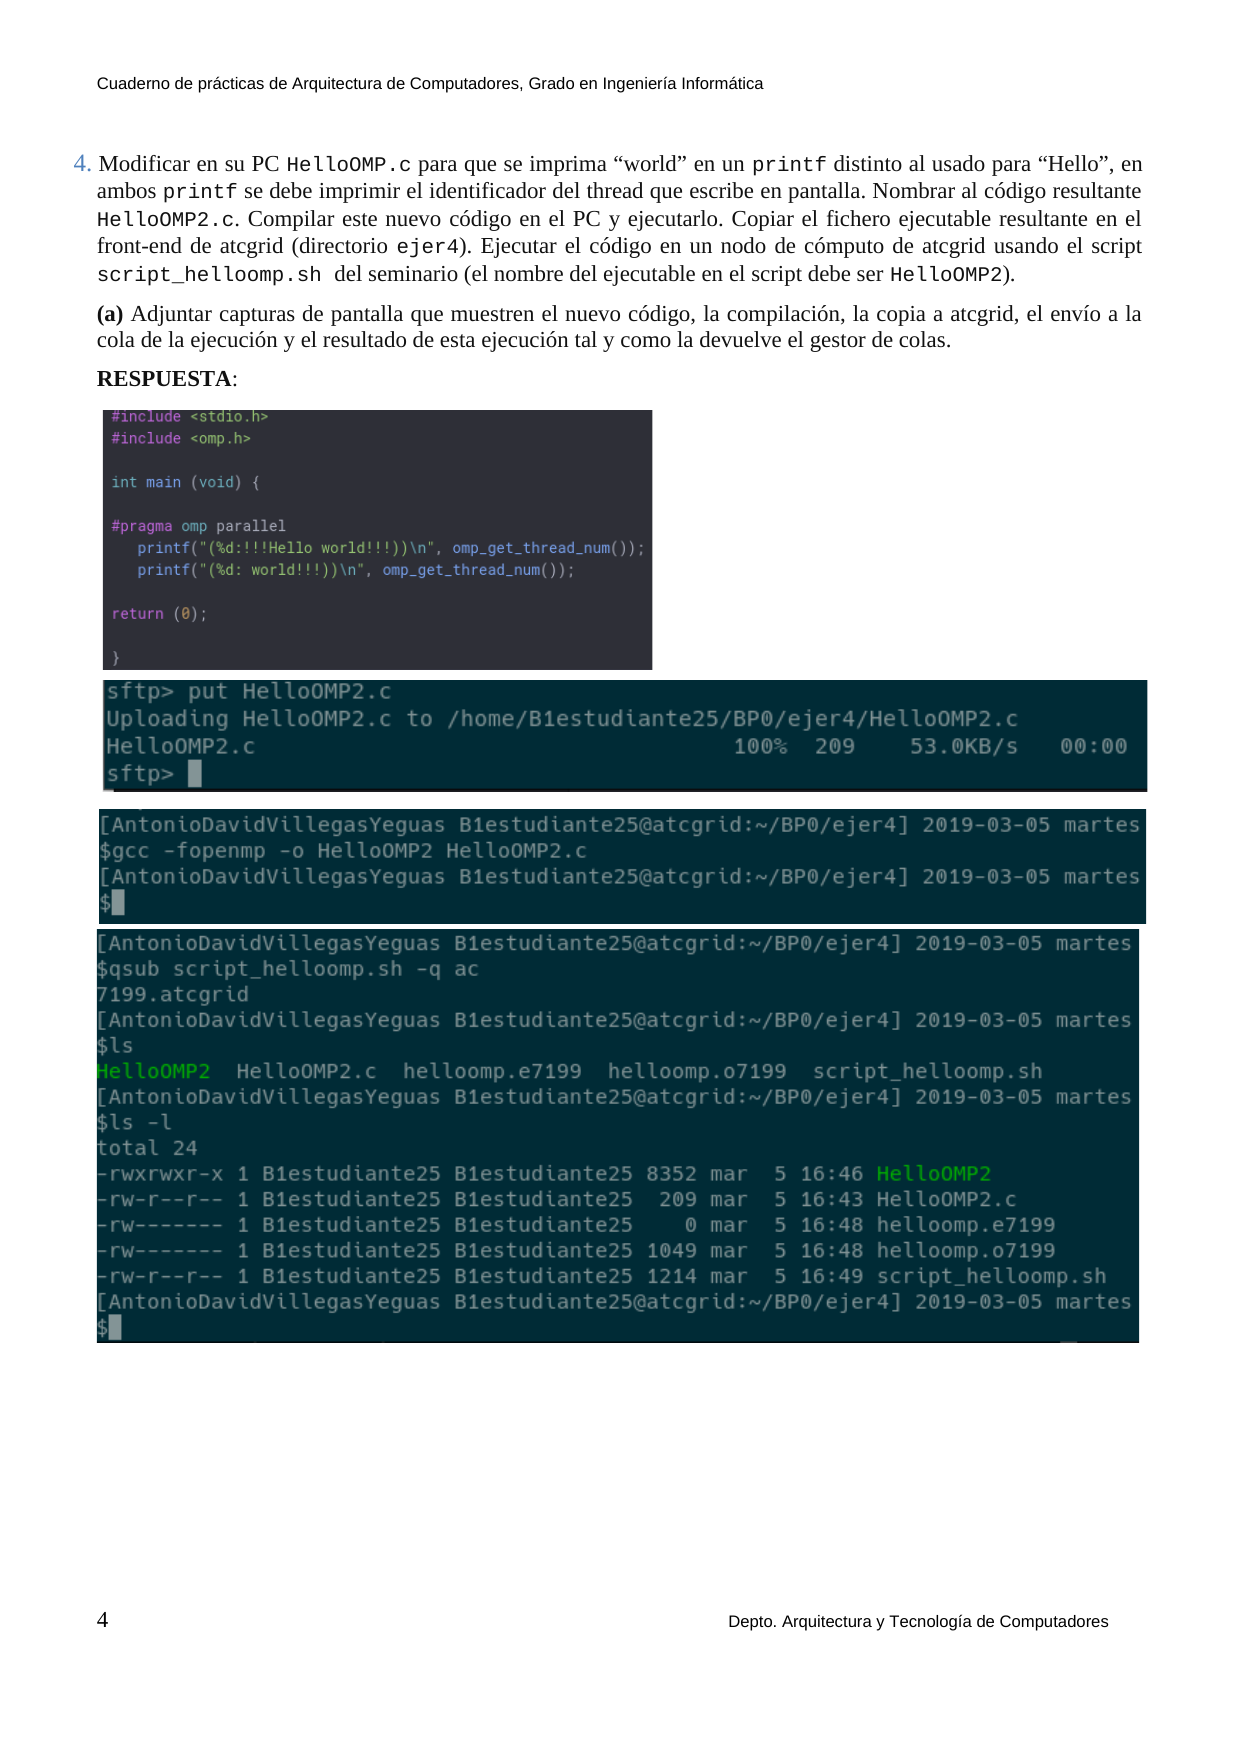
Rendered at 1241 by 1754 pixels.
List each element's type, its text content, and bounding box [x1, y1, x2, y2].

picture [814, 1244, 824, 1257]
picture [680, 872, 689, 883]
picture [776, 711, 785, 728]
picture [686, 1093, 696, 1108]
picture [714, 1012, 721, 1027]
picture [1045, 1244, 1054, 1257]
picture [96, 1114, 107, 1132]
picture [981, 1090, 990, 1103]
picture [109, 936, 132, 950]
picture [255, 816, 264, 831]
picture [176, 935, 183, 950]
picture [776, 1295, 785, 1308]
picture [470, 1218, 478, 1231]
picture [627, 710, 636, 726]
list Modificar en su PC HelloOMP.c para que se imprima “world” en un printf distinto al usado para “Hello”, en ambos printf se debe imprimir el identificador del thread que escribe en pantalla. Nombrar al código resultante HelloOMP2.c. Compilar este nuevo código en el PC y ejecutarlo. Copiar el fichero ejecutable resultante en el front-end de atcgrid (directorio ejer4). Ejecutar el código en un nodo de cómputo de atcgrid usando el script script_helloomp.sh del seminario (el nombre del ejecutable en el script debe ser HelloOMP2). [67, 148, 1143, 288]
picture [456, 1192, 465, 1206]
picture [686, 1192, 696, 1206]
picture [1006, 1195, 1015, 1206]
picture [240, 1244, 247, 1257]
picture [853, 1093, 862, 1103]
picture [980, 739, 990, 753]
picture [816, 714, 826, 726]
picture [917, 1191, 926, 1206]
picture [371, 847, 380, 857]
picture [963, 870, 972, 883]
picture [953, 739, 963, 753]
picture [240, 935, 247, 950]
picture [832, 714, 840, 726]
picture [284, 821, 289, 831]
picture [622, 1269, 632, 1283]
picture [571, 1170, 580, 1180]
picture [937, 869, 946, 883]
picture [108, 687, 118, 698]
picture [891, 1246, 900, 1257]
picture [731, 816, 740, 831]
picture [292, 1012, 298, 1027]
picture [238, 1064, 248, 1078]
picture [577, 872, 586, 883]
picture [725, 1089, 734, 1103]
picture [1079, 821, 1088, 831]
picture [674, 1298, 682, 1308]
picture [456, 1067, 465, 1078]
picture [264, 1218, 273, 1231]
picture [558, 1016, 568, 1027]
picture [162, 990, 171, 1001]
picture [839, 1244, 849, 1257]
picture [711, 1246, 722, 1257]
picture [366, 1272, 376, 1283]
picture [495, 1221, 503, 1231]
picture [328, 1195, 337, 1206]
picture [328, 1221, 337, 1231]
picture [577, 847, 586, 857]
picture [930, 1013, 939, 1027]
picture [776, 1090, 785, 1103]
picture [878, 1063, 887, 1078]
picture [1056, 1016, 1080, 1027]
picture [533, 1064, 542, 1078]
picture [149, 769, 173, 785]
picture [379, 1016, 388, 1027]
picture [187, 1016, 196, 1027]
picture [776, 936, 785, 950]
picture [571, 1093, 580, 1103]
picture [430, 1192, 440, 1206]
picture [112, 1170, 119, 1180]
picture [814, 1295, 823, 1311]
picture [341, 1242, 350, 1257]
picture [1122, 939, 1131, 950]
picture [392, 939, 401, 954]
picture [1007, 1244, 1016, 1257]
picture [584, 1012, 592, 1027]
picture [240, 1167, 247, 1180]
picture [204, 847, 213, 862]
picture [1021, 1244, 1028, 1257]
picture [988, 818, 998, 831]
picture [547, 1268, 555, 1283]
picture [366, 1170, 376, 1180]
picture [680, 821, 688, 831]
picture [289, 1195, 299, 1206]
picture [564, 821, 573, 831]
picture [405, 1246, 414, 1257]
picture [340, 711, 350, 726]
picture [201, 965, 209, 975]
picture [675, 1269, 683, 1283]
picture [303, 1246, 311, 1257]
picture [112, 1272, 119, 1283]
picture [345, 821, 354, 831]
picture [226, 939, 235, 950]
picture [110, 1144, 120, 1155]
picture [409, 872, 419, 883]
picture [711, 1170, 722, 1180]
picture [520, 1170, 529, 1180]
picture [328, 1016, 337, 1031]
picture [341, 1217, 350, 1231]
picture [776, 1218, 785, 1231]
picture [315, 1093, 324, 1103]
picture [661, 1269, 670, 1283]
picture [981, 1295, 990, 1308]
picture [470, 1295, 478, 1308]
picture [843, 711, 854, 726]
picture [213, 1016, 222, 1027]
picture [109, 1295, 120, 1308]
picture [278, 1244, 286, 1257]
picture [1116, 739, 1126, 753]
list RESPUESTA: [97, 365, 1143, 392]
picture [176, 710, 186, 726]
picture [622, 1067, 632, 1078]
picture [715, 1298, 720, 1308]
picture [379, 1195, 388, 1206]
picture [231, 872, 239, 883]
picture [597, 1093, 606, 1103]
picture [930, 1246, 939, 1257]
picture [738, 1064, 747, 1078]
picture [278, 1012, 286, 1027]
picture [200, 1090, 209, 1103]
picture [136, 1144, 145, 1155]
picture [482, 1221, 491, 1231]
picture [860, 821, 869, 831]
picture [328, 1170, 337, 1180]
picture [241, 1298, 247, 1308]
picture [877, 1295, 888, 1308]
picture [610, 1063, 619, 1078]
picture [303, 1272, 311, 1283]
picture [456, 1218, 465, 1231]
picture [290, 1067, 299, 1078]
picture [762, 739, 787, 753]
picture [366, 1090, 376, 1103]
picture [827, 1093, 836, 1103]
picture [520, 1195, 529, 1206]
picture [354, 965, 363, 980]
picture [724, 935, 734, 950]
list (a) Adjuntar capturas de pantalla que muestren el nuevo código, la compilación, la copia a atcgrid, el envío a la cola de la ejecución y el resultado de esta ejecución tal y como la devuelve el gestor de colas. [67, 300, 1143, 353]
picture [814, 938, 822, 952]
picture [924, 870, 933, 883]
picture [290, 960, 298, 975]
picture [725, 1246, 734, 1257]
picture [96, 1064, 120, 1078]
picture [263, 1295, 273, 1308]
picture [240, 1218, 247, 1231]
picture [725, 1012, 734, 1027]
picture [564, 872, 573, 883]
picture [315, 939, 324, 950]
picture [686, 1167, 696, 1180]
picture [136, 965, 145, 975]
picture [255, 868, 264, 883]
picture [648, 1167, 657, 1180]
picture [113, 847, 123, 862]
picture [661, 935, 670, 950]
picture [622, 1244, 632, 1257]
picture [294, 847, 303, 857]
picture [1032, 1090, 1041, 1103]
picture [853, 1218, 862, 1231]
picture [258, 687, 268, 698]
picture [204, 687, 213, 698]
picture [549, 1170, 554, 1180]
picture [99, 1088, 104, 1106]
picture [622, 1090, 657, 1106]
picture [397, 821, 406, 836]
picture [341, 1016, 350, 1027]
picture [839, 1218, 849, 1231]
picture [245, 821, 251, 831]
picture [904, 1063, 913, 1078]
picture [917, 1067, 926, 1078]
picture [290, 1293, 298, 1308]
picture [930, 936, 939, 950]
picture [551, 844, 560, 857]
picture [123, 987, 132, 1001]
picture [431, 1016, 439, 1027]
picture [277, 965, 286, 975]
picture [602, 872, 612, 883]
picture [951, 870, 959, 883]
picture [418, 1298, 427, 1308]
picture [867, 1016, 875, 1026]
picture [495, 1093, 503, 1103]
picture [756, 875, 766, 879]
picture [841, 1067, 849, 1078]
picture [951, 818, 959, 831]
picture [462, 710, 472, 726]
picture [319, 872, 329, 883]
picture [121, 742, 132, 753]
picture [136, 682, 144, 698]
picture [227, 986, 235, 1001]
picture [355, 1242, 363, 1257]
picture [272, 682, 281, 698]
picture [610, 1167, 619, 1180]
picture [99, 935, 105, 953]
picture [240, 1192, 247, 1206]
picture [187, 965, 196, 975]
picture [725, 1195, 734, 1206]
picture [914, 710, 921, 726]
picture [507, 1012, 516, 1027]
picture [328, 939, 337, 954]
picture [101, 890, 124, 915]
picture [303, 935, 311, 950]
picture [547, 1012, 554, 1027]
picture [355, 1191, 363, 1206]
picture [674, 1093, 682, 1103]
picture [776, 1244, 785, 1257]
picture [149, 961, 158, 975]
picture [1019, 1013, 1028, 1027]
picture [839, 1269, 849, 1283]
picture [713, 935, 721, 950]
picture [622, 1013, 657, 1029]
picture [1056, 939, 1080, 950]
picture [150, 1272, 158, 1283]
picture [963, 818, 972, 831]
picture [138, 710, 145, 726]
picture [315, 1298, 324, 1308]
picture [341, 939, 350, 950]
picture [149, 714, 159, 726]
picture [878, 1013, 888, 1027]
picture [112, 870, 136, 883]
picture [815, 1067, 823, 1078]
picture [392, 1268, 401, 1283]
picture [191, 710, 200, 726]
picture [694, 711, 704, 726]
picture [692, 821, 702, 836]
picture [558, 714, 568, 726]
picture [937, 818, 946, 831]
picture [649, 1063, 657, 1078]
picture [558, 1093, 568, 1103]
picture [456, 1269, 465, 1283]
picture [96, 1140, 106, 1155]
picture [315, 1016, 324, 1027]
picture [487, 872, 496, 883]
picture [520, 1221, 529, 1231]
picture [924, 818, 933, 831]
picture [381, 714, 390, 726]
picture [162, 1093, 171, 1103]
picture [353, 711, 363, 726]
picture [548, 1093, 554, 1103]
picture [510, 1166, 514, 1180]
picture [750, 942, 760, 946]
picture [139, 869, 147, 883]
picture [1117, 821, 1126, 831]
picture [912, 739, 922, 753]
picture [980, 711, 990, 726]
picture [725, 1293, 734, 1308]
picture [752, 1064, 759, 1078]
picture [251, 1293, 260, 1308]
picture [108, 769, 118, 781]
picture [122, 1246, 132, 1257]
picture [136, 935, 145, 950]
picture [622, 936, 657, 953]
picture [319, 821, 329, 831]
picture [191, 872, 200, 883]
picture [686, 1244, 696, 1257]
picture [968, 1067, 977, 1078]
picture [422, 821, 432, 831]
picture [1096, 1012, 1104, 1027]
picture [530, 711, 540, 726]
picture [470, 1192, 478, 1206]
picture [318, 1166, 322, 1180]
picture [365, 1013, 376, 1026]
picture [721, 711, 731, 729]
picture [482, 1093, 491, 1103]
picture [547, 1242, 555, 1257]
picture [213, 1298, 222, 1308]
picture [358, 821, 367, 831]
picture [715, 1093, 720, 1103]
picture [596, 939, 606, 950]
picture [1040, 818, 1049, 831]
picture [240, 1012, 247, 1027]
picture [517, 711, 526, 729]
picture [814, 1013, 823, 1029]
picture [750, 1019, 760, 1023]
picture [874, 821, 882, 831]
picture [226, 965, 235, 980]
picture [711, 1221, 722, 1231]
picture [482, 1246, 491, 1257]
picture [661, 1012, 669, 1027]
picture [814, 1269, 824, 1283]
picture [132, 1170, 145, 1180]
picture [264, 1269, 273, 1283]
picture [673, 1244, 683, 1257]
picture [278, 1167, 286, 1180]
picture [827, 1298, 836, 1308]
picture [181, 821, 186, 831]
picture [264, 1167, 273, 1180]
picture [547, 1064, 555, 1078]
picture [802, 1295, 811, 1308]
picture [126, 847, 135, 857]
picture [191, 847, 200, 857]
picture [174, 1170, 183, 1180]
picture [1032, 936, 1041, 950]
picture [558, 1272, 568, 1283]
picture [187, 990, 196, 1001]
picture [547, 1191, 555, 1206]
picture [244, 711, 254, 726]
picture [891, 1221, 900, 1231]
picture [139, 846, 148, 857]
picture [1093, 821, 1101, 831]
picture [122, 1170, 132, 1180]
picture [315, 1268, 324, 1283]
picture [461, 847, 470, 857]
picture [520, 1246, 529, 1257]
picture [392, 1191, 401, 1206]
picture [123, 965, 132, 975]
picture [149, 687, 159, 703]
picture [200, 1295, 209, 1308]
picture [149, 1064, 196, 1078]
picture [692, 872, 702, 888]
picture [112, 1195, 119, 1206]
picture [841, 935, 846, 954]
picture [365, 936, 376, 950]
picture [294, 868, 302, 883]
picture [549, 1298, 554, 1308]
picture [165, 872, 174, 883]
picture [520, 1298, 529, 1308]
picture [853, 1269, 862, 1283]
picture [1085, 1298, 1092, 1308]
picture [304, 1088, 310, 1103]
picture [1019, 1272, 1028, 1283]
picture [174, 1141, 183, 1155]
picture [123, 1298, 132, 1308]
picture [878, 936, 888, 950]
picture [303, 1221, 311, 1231]
picture [1001, 818, 1011, 831]
picture [405, 1221, 414, 1231]
picture [149, 939, 158, 950]
picture [667, 710, 676, 726]
picture [918, 1268, 926, 1283]
picture [418, 939, 427, 950]
picture [808, 870, 818, 883]
picture [981, 1013, 990, 1027]
picture [435, 872, 444, 883]
picture [299, 711, 322, 726]
picture [430, 1167, 440, 1180]
picture [748, 711, 758, 726]
picture [500, 821, 508, 831]
picture [267, 818, 277, 831]
picture [448, 844, 457, 857]
picture [341, 1165, 350, 1180]
picture [495, 1195, 503, 1206]
picture [409, 821, 419, 831]
picture [739, 1195, 747, 1206]
picture [610, 1218, 619, 1231]
picture [418, 1167, 427, 1180]
picture [122, 714, 132, 730]
picture [853, 1298, 862, 1308]
picture [495, 939, 503, 950]
picture [315, 965, 324, 975]
picture [1019, 1067, 1028, 1078]
picture [842, 1298, 846, 1313]
picture [853, 1192, 862, 1206]
picture [461, 818, 470, 831]
picture [821, 870, 829, 886]
picture [162, 939, 171, 950]
picture [430, 965, 440, 980]
picture [487, 821, 496, 831]
picture [274, 710, 281, 726]
picture [546, 711, 554, 726]
picture [739, 1246, 747, 1257]
picture [571, 1016, 580, 1027]
picture [244, 868, 251, 883]
picture [994, 1067, 1003, 1082]
picture [405, 1063, 414, 1078]
picture [109, 1090, 120, 1103]
picture [161, 687, 173, 697]
picture [470, 1269, 478, 1283]
picture [943, 1268, 951, 1283]
picture [904, 1242, 913, 1257]
picture [96, 1037, 107, 1055]
picture [303, 1293, 310, 1308]
picture [280, 1298, 285, 1308]
picture [393, 1217, 399, 1231]
picture [354, 939, 363, 950]
picture [456, 965, 465, 975]
picture [456, 1013, 465, 1027]
picture [597, 1221, 606, 1231]
picture [294, 816, 302, 831]
picture [1093, 872, 1101, 883]
picture [264, 1192, 273, 1206]
picture [1027, 869, 1036, 883]
picture [1019, 1295, 1028, 1308]
picture [186, 1141, 196, 1155]
picture [1105, 868, 1113, 883]
picture [558, 1064, 568, 1078]
picture [305, 1012, 311, 1027]
picture [649, 1269, 657, 1283]
picture [776, 1013, 785, 1027]
picture [430, 1269, 440, 1283]
picture [1085, 1016, 1092, 1027]
picture [495, 1016, 503, 1027]
picture [136, 737, 145, 753]
picture [532, 1191, 542, 1206]
picture [904, 1165, 913, 1180]
picture [533, 1089, 542, 1103]
picture [122, 1195, 134, 1206]
picture [878, 1192, 888, 1206]
picture [216, 847, 226, 857]
picture [802, 1090, 811, 1103]
picture [112, 988, 119, 1001]
picture [435, 821, 444, 831]
picture [418, 1218, 427, 1231]
picture [994, 936, 1003, 950]
picture [533, 1165, 542, 1180]
picture [214, 990, 222, 1001]
picture [353, 684, 363, 698]
picture [162, 1298, 171, 1308]
picture [290, 935, 298, 950]
picture [430, 1244, 440, 1257]
picture [848, 821, 853, 836]
picture [610, 936, 619, 950]
picture [980, 1067, 991, 1078]
picture [357, 1170, 362, 1180]
picture [636, 1063, 644, 1078]
picture [878, 1090, 887, 1103]
picture [720, 868, 727, 883]
picture [571, 1272, 580, 1283]
picture [123, 1016, 132, 1027]
picture [944, 1090, 951, 1103]
picture [1021, 1218, 1028, 1231]
picture [701, 1093, 708, 1103]
picture [1062, 739, 1072, 753]
picture [123, 1042, 132, 1052]
picture [674, 1016, 683, 1027]
picture [226, 1016, 235, 1027]
picture [1056, 1298, 1080, 1308]
picture [900, 868, 906, 886]
picture [520, 1093, 529, 1103]
picture [667, 868, 675, 883]
picture [597, 1246, 606, 1257]
picture [379, 1093, 388, 1103]
picture [533, 1242, 542, 1257]
picture [640, 818, 663, 834]
picture [392, 1016, 401, 1031]
picture [853, 1167, 862, 1180]
picture [802, 936, 811, 950]
picture [803, 1244, 811, 1257]
picture [874, 872, 882, 883]
picture [354, 1093, 363, 1103]
picture [1040, 869, 1049, 883]
picture [661, 1067, 670, 1078]
picture [585, 1217, 591, 1231]
picture [290, 1246, 299, 1257]
picture [942, 1221, 977, 1236]
picture [340, 1191, 350, 1206]
picture [1064, 872, 1076, 883]
picture [255, 847, 264, 862]
picture [871, 711, 881, 726]
picture [395, 1166, 399, 1180]
picture [596, 1272, 606, 1283]
picture [849, 868, 853, 888]
picture [615, 818, 624, 831]
picture [1079, 872, 1088, 883]
picture [571, 939, 580, 950]
picture [152, 821, 161, 831]
picture [316, 1217, 322, 1231]
picture [789, 1090, 798, 1103]
picture [263, 936, 274, 950]
picture [597, 1298, 606, 1308]
picture [476, 714, 513, 726]
picture [487, 842, 495, 857]
picture [1109, 1298, 1118, 1308]
picture [520, 1067, 529, 1078]
picture [456, 936, 465, 950]
picture [628, 818, 637, 831]
picture [597, 1170, 606, 1180]
picture [1019, 1090, 1028, 1103]
picture [930, 1195, 939, 1206]
picture [251, 1012, 260, 1027]
picture [783, 818, 792, 831]
picture [316, 1243, 324, 1257]
picture [384, 821, 393, 831]
picture [615, 870, 624, 883]
picture [189, 1170, 196, 1180]
picture [200, 936, 209, 950]
picture [1130, 872, 1139, 883]
picture [814, 1192, 824, 1206]
picture [328, 965, 337, 975]
picture [217, 714, 227, 730]
picture [290, 1170, 299, 1180]
picture [930, 1090, 939, 1103]
picture [584, 1243, 593, 1257]
picture [405, 1093, 414, 1103]
picture [123, 1140, 132, 1155]
picture [475, 818, 483, 831]
picture [558, 1246, 568, 1257]
picture [405, 1195, 414, 1206]
picture [803, 1269, 811, 1283]
picture [418, 1244, 427, 1257]
picture [988, 870, 998, 883]
picture [1009, 1268, 1015, 1283]
picture [1083, 1272, 1092, 1283]
picture [917, 1295, 926, 1308]
picture [674, 1167, 683, 1180]
picture [830, 739, 840, 753]
picture [341, 1064, 350, 1078]
picture [508, 1243, 516, 1257]
picture [966, 739, 977, 753]
picture [739, 1170, 747, 1180]
picture [584, 935, 593, 950]
picture [229, 847, 252, 857]
picture [418, 1192, 427, 1206]
picture [814, 1090, 823, 1106]
picture [136, 987, 145, 1001]
picture [533, 1268, 542, 1283]
picture [661, 1244, 670, 1257]
picture [358, 842, 366, 857]
picture [355, 1268, 363, 1283]
picture [112, 1221, 132, 1231]
picture [289, 1272, 299, 1283]
picture [366, 1221, 376, 1231]
picture [495, 1246, 503, 1257]
picture [187, 939, 196, 950]
picture [649, 1244, 657, 1257]
picture [878, 1242, 888, 1257]
picture [584, 1191, 593, 1206]
picture [307, 816, 315, 831]
picture [290, 1221, 299, 1231]
picture [122, 765, 131, 781]
picture [123, 1063, 132, 1078]
picture [177, 1093, 183, 1103]
picture [571, 1221, 580, 1231]
picture [610, 1295, 619, 1308]
picture [149, 1016, 158, 1027]
picture [885, 714, 895, 726]
picture [680, 714, 690, 726]
picture [821, 818, 830, 834]
picture [739, 1272, 747, 1283]
picture [379, 1246, 388, 1257]
picture [251, 935, 260, 950]
picture [926, 739, 935, 753]
picture [175, 965, 183, 975]
picture [686, 1016, 696, 1031]
picture [431, 1298, 439, 1308]
picture [408, 710, 417, 726]
picture [226, 1093, 235, 1103]
picture [108, 711, 118, 726]
picture [942, 1246, 977, 1261]
picture [814, 1167, 824, 1180]
picture [162, 1114, 170, 1129]
picture [533, 1293, 542, 1308]
picture [358, 872, 367, 883]
picture [96, 1315, 1140, 1343]
picture [285, 682, 295, 698]
picture [379, 1170, 388, 1180]
picture [968, 1268, 977, 1283]
picture [163, 739, 213, 753]
picture [610, 1090, 619, 1103]
picture [795, 818, 805, 831]
picture [263, 1090, 273, 1103]
picture [383, 844, 419, 857]
picture [930, 1221, 939, 1231]
picture [218, 682, 226, 698]
picture [867, 1298, 875, 1308]
picture [622, 1192, 632, 1206]
picture [980, 1272, 990, 1283]
picture [749, 1300, 760, 1304]
picture [827, 939, 836, 950]
picture [525, 821, 534, 831]
picture [244, 684, 254, 698]
picture [1122, 1016, 1131, 1027]
picture [885, 818, 895, 831]
picture [379, 965, 388, 975]
picture [994, 739, 1003, 756]
picture [994, 1295, 1003, 1308]
picture [356, 1221, 362, 1231]
picture [431, 1063, 439, 1078]
picture [610, 1192, 619, 1206]
picture [996, 1268, 1002, 1283]
picture [701, 1298, 708, 1308]
picture [217, 739, 227, 753]
picture [701, 1016, 708, 1027]
picture [844, 739, 854, 753]
picture [955, 1295, 964, 1308]
picture [917, 936, 926, 950]
picture [470, 1244, 478, 1257]
picture [674, 1067, 708, 1082]
picture [312, 684, 322, 698]
picture [827, 1016, 836, 1027]
picture [319, 844, 329, 857]
picture [1032, 1244, 1041, 1257]
picture [893, 1293, 899, 1311]
picture [482, 1298, 491, 1308]
picture [101, 842, 110, 860]
picture [187, 1093, 196, 1103]
picture [538, 816, 547, 831]
picture [571, 1064, 580, 1078]
picture [571, 1246, 580, 1257]
picture [955, 936, 964, 950]
picture [981, 936, 990, 950]
picture [340, 965, 351, 975]
picture [371, 818, 380, 831]
picture [177, 1298, 183, 1308]
picture [422, 844, 431, 857]
picture [783, 869, 792, 883]
picture [994, 1221, 1003, 1231]
picture [332, 821, 341, 836]
picture [622, 1295, 657, 1311]
picture [571, 1298, 580, 1308]
picture [867, 939, 875, 950]
picture [354, 1016, 363, 1027]
picture [102, 680, 1148, 792]
picture [622, 1167, 632, 1180]
picture [653, 714, 663, 726]
picture [776, 1167, 785, 1180]
picture [102, 816, 108, 834]
picture [943, 1063, 951, 1078]
picture [1032, 1295, 1041, 1308]
picture [894, 1088, 899, 1106]
picture [500, 872, 508, 883]
picture [1007, 1218, 1016, 1231]
picture [332, 847, 341, 857]
picture [481, 1016, 491, 1027]
picture [238, 986, 248, 1001]
picture [1044, 1272, 1055, 1283]
picture [795, 869, 805, 883]
picture [834, 872, 843, 883]
picture [122, 682, 131, 698]
picture [341, 1268, 350, 1283]
picture [404, 1272, 414, 1283]
picture [854, 1063, 862, 1078]
picture [1064, 821, 1076, 831]
picture [721, 821, 727, 831]
picture [592, 817, 596, 831]
picture [507, 1191, 516, 1206]
picture [449, 711, 458, 728]
picture [495, 1298, 503, 1308]
picture [213, 1170, 222, 1180]
picture [533, 1012, 542, 1027]
picture [108, 739, 118, 753]
picture [944, 1013, 951, 1027]
picture [163, 714, 173, 726]
picture [109, 1013, 120, 1027]
picture [251, 1067, 260, 1078]
picture [418, 1269, 427, 1283]
picture [917, 1013, 926, 1027]
picture [397, 872, 406, 888]
picture [152, 872, 161, 883]
picture [944, 1295, 951, 1308]
picture [303, 1195, 311, 1206]
picture [240, 1269, 247, 1283]
picture [867, 1093, 875, 1103]
picture [930, 1272, 939, 1287]
picture [763, 936, 772, 952]
picture [584, 1268, 593, 1283]
picture [216, 821, 226, 831]
picture [917, 1242, 926, 1257]
picture [381, 687, 390, 698]
picture [265, 1063, 273, 1078]
picture [762, 711, 772, 726]
picture [328, 1246, 337, 1257]
picture [203, 869, 213, 883]
picture [674, 1192, 683, 1206]
picture [430, 1218, 440, 1231]
picture [917, 1165, 926, 1180]
picture [1001, 869, 1011, 883]
picture [852, 939, 862, 950]
picture [558, 1298, 568, 1308]
picture [456, 1167, 465, 1180]
picture [944, 936, 951, 950]
picture [770, 870, 778, 886]
picture [763, 1064, 772, 1078]
picture [405, 1298, 414, 1308]
picture [421, 714, 431, 726]
picture [191, 821, 200, 831]
picture [533, 1217, 542, 1231]
picture [287, 710, 295, 726]
picture [341, 1093, 350, 1103]
picture [602, 821, 612, 831]
picture [554, 821, 559, 831]
picture [345, 872, 354, 883]
picture [495, 1272, 503, 1283]
picture [244, 742, 254, 753]
picture [150, 1170, 172, 1180]
picture [994, 1090, 1003, 1103]
picture [189, 1195, 196, 1206]
picture [277, 1063, 286, 1078]
picture [179, 868, 187, 883]
picture [686, 1298, 696, 1313]
picture [418, 1016, 427, 1027]
picture [558, 1221, 568, 1231]
picture [299, 687, 309, 698]
picture [532, 935, 542, 950]
picture [735, 711, 745, 726]
picture [1122, 1298, 1131, 1308]
picture [1096, 935, 1105, 950]
picture [422, 872, 432, 883]
picture [1056, 1093, 1080, 1103]
picture [189, 1272, 196, 1283]
picture [1027, 818, 1036, 831]
picture [278, 1269, 286, 1283]
picture [431, 939, 439, 950]
picture [930, 1063, 939, 1078]
picture [538, 868, 547, 883]
picture [938, 711, 976, 726]
picture [1075, 739, 1085, 753]
picture [852, 1016, 862, 1027]
picture [739, 1221, 747, 1231]
picture [905, 1191, 913, 1206]
picture [891, 1272, 900, 1283]
picture [392, 1298, 401, 1313]
picture [926, 714, 935, 726]
picture [354, 1298, 363, 1308]
picture [200, 990, 209, 1005]
picture [213, 939, 222, 950]
picture [686, 1218, 696, 1231]
picture [920, 1217, 925, 1231]
picture [507, 1268, 516, 1283]
picture [1032, 1063, 1041, 1078]
picture [456, 1244, 465, 1257]
picture [325, 684, 337, 698]
picture [278, 935, 286, 950]
picture [701, 939, 708, 950]
picture [789, 714, 799, 726]
picture [1085, 939, 1092, 950]
picture [102, 410, 653, 670]
picture [366, 1295, 376, 1308]
picture [686, 1269, 695, 1283]
picture [725, 1221, 734, 1231]
picture [520, 1272, 529, 1283]
picture [994, 1013, 1003, 1027]
picture [475, 870, 483, 883]
picture [371, 870, 380, 883]
picture [251, 1089, 260, 1103]
picture [258, 714, 268, 726]
picture [474, 842, 482, 857]
picture [418, 1093, 427, 1103]
picture [135, 765, 145, 781]
picture [302, 1064, 337, 1078]
picture [661, 1192, 670, 1206]
picture [839, 1167, 849, 1180]
picture [384, 872, 393, 883]
picture [190, 687, 200, 703]
picture [814, 1218, 824, 1231]
picture [328, 1093, 337, 1108]
picture [879, 1272, 887, 1283]
picture [461, 869, 470, 883]
picture [942, 1192, 977, 1206]
picture [731, 868, 740, 883]
picture [610, 1244, 619, 1257]
picture [203, 818, 213, 831]
picture [839, 1192, 849, 1206]
picture [481, 1195, 491, 1206]
picture [123, 1093, 132, 1103]
picture [379, 1272, 388, 1283]
picture [736, 739, 745, 753]
picture [469, 965, 478, 975]
picture [610, 1269, 619, 1283]
picture [122, 1272, 134, 1283]
picture [520, 1016, 529, 1027]
picture [1109, 1016, 1118, 1027]
picture [1032, 1218, 1041, 1231]
picture [499, 844, 547, 857]
picture [639, 714, 649, 726]
picture [495, 1170, 503, 1180]
picture [817, 739, 826, 753]
picture [955, 1090, 964, 1103]
picture [674, 939, 683, 950]
picture [278, 1218, 286, 1231]
picture [340, 684, 350, 698]
picture [553, 868, 560, 883]
picture [470, 936, 478, 950]
picture [1085, 1093, 1092, 1103]
picture [776, 1269, 785, 1283]
picture [328, 1272, 337, 1283]
picture [1019, 936, 1028, 950]
picture [1117, 872, 1126, 883]
picture [1045, 1218, 1054, 1231]
picture [885, 870, 895, 883]
picture [392, 961, 401, 975]
picture [1096, 1268, 1105, 1283]
picture [707, 872, 714, 883]
picture [149, 737, 159, 753]
picture [789, 1013, 798, 1027]
picture [1109, 1093, 1118, 1103]
picture [525, 872, 534, 883]
picture [291, 1088, 298, 1103]
picture [1058, 1272, 1067, 1287]
picture [417, 1067, 427, 1078]
picture [264, 1244, 273, 1257]
picture [112, 1246, 119, 1257]
picture [834, 821, 843, 831]
picture [126, 821, 136, 831]
picture [481, 939, 491, 950]
picture [711, 1195, 722, 1206]
picture [112, 818, 123, 831]
picture [558, 1195, 568, 1206]
picture [1007, 714, 1017, 726]
picture [558, 939, 568, 950]
picture [789, 936, 798, 950]
picture [708, 711, 717, 726]
picture [405, 1016, 414, 1027]
picture [587, 1166, 591, 1180]
picture [725, 1272, 734, 1283]
picture [379, 939, 388, 950]
picture [481, 1272, 491, 1283]
picture [572, 714, 581, 726]
picture [469, 1067, 504, 1082]
picture [748, 739, 758, 753]
picture [686, 939, 696, 954]
picture [111, 1114, 119, 1129]
picture [1108, 939, 1118, 950]
picture [282, 868, 290, 883]
picture [241, 1093, 247, 1103]
picture [857, 711, 867, 728]
picture [763, 1295, 772, 1311]
picture [332, 872, 341, 888]
picture [711, 1272, 722, 1283]
picture [802, 1013, 811, 1027]
picture [470, 1090, 478, 1103]
picture [776, 1192, 785, 1206]
picture [804, 710, 810, 730]
picture [366, 1246, 376, 1257]
picture [345, 842, 353, 857]
picture [1032, 1013, 1041, 1027]
picture [470, 1013, 478, 1027]
picture [303, 1170, 311, 1180]
picture [110, 965, 120, 980]
picture [162, 1016, 171, 1027]
picture [325, 711, 337, 726]
picture [204, 714, 213, 726]
picture [149, 1093, 158, 1103]
picture [226, 1298, 235, 1308]
picture [187, 1298, 196, 1308]
picture [405, 939, 414, 950]
picture [622, 1218, 632, 1231]
picture [150, 1195, 158, 1206]
picture [585, 710, 594, 726]
picture [216, 965, 221, 975]
picture [444, 1063, 452, 1078]
picture [379, 1298, 388, 1308]
picture [893, 935, 899, 953]
picture [571, 1195, 580, 1206]
picture [930, 1167, 977, 1180]
picture [307, 868, 315, 883]
picture [303, 960, 310, 975]
picture [610, 1013, 619, 1027]
picture [803, 1218, 811, 1231]
picture [264, 961, 273, 975]
picture [1122, 1093, 1131, 1103]
picture [379, 1221, 388, 1231]
picture [1032, 1272, 1041, 1283]
picture [136, 1063, 145, 1078]
picture [366, 1067, 375, 1078]
picture [841, 1093, 846, 1108]
picture [878, 1217, 888, 1231]
picture [930, 1295, 939, 1308]
picture [328, 1298, 337, 1313]
picture [1130, 821, 1139, 831]
picture [981, 1167, 990, 1180]
picture [900, 816, 906, 834]
picture [507, 935, 516, 950]
picture [111, 1037, 119, 1052]
picture [149, 1298, 158, 1308]
picture [392, 1093, 401, 1108]
picture [853, 1244, 862, 1257]
picture [180, 842, 187, 857]
picture [763, 1090, 772, 1106]
picture [96, 987, 107, 1001]
picture [267, 870, 277, 883]
picture [102, 868, 108, 886]
picture [808, 818, 818, 831]
picture [213, 1093, 222, 1103]
picture [482, 1170, 491, 1180]
picture [229, 821, 239, 831]
picture [955, 1067, 964, 1078]
picture [725, 1170, 734, 1180]
picture [392, 1243, 400, 1257]
picture [278, 1192, 286, 1206]
picture [1103, 739, 1113, 753]
picture [866, 1067, 875, 1082]
picture [200, 1064, 209, 1078]
picture [763, 1013, 772, 1029]
picture [1007, 742, 1017, 753]
picture [612, 710, 622, 726]
picture [470, 1167, 478, 1180]
picture [280, 1093, 285, 1103]
picture [431, 1093, 439, 1103]
picture [405, 1170, 414, 1180]
picture [315, 1191, 324, 1206]
picture [341, 1298, 350, 1308]
picture [99, 1293, 105, 1311]
picture [917, 1090, 926, 1103]
picture [590, 868, 598, 883]
picture [366, 1195, 376, 1206]
picture [789, 1295, 798, 1308]
picture [123, 1118, 132, 1129]
picture [994, 1246, 1003, 1257]
picture [508, 1217, 514, 1231]
picture [558, 1170, 568, 1180]
picture [725, 1067, 734, 1078]
picture [803, 1167, 811, 1180]
picture [136, 1012, 144, 1027]
picture [955, 1013, 964, 1027]
picture [803, 1192, 811, 1206]
picture [707, 821, 715, 831]
picture [513, 868, 521, 883]
picture [175, 986, 183, 1001]
picture [200, 1013, 209, 1027]
picture [981, 1192, 990, 1206]
picture [599, 714, 608, 726]
picture [860, 872, 869, 883]
picture [456, 1295, 465, 1308]
picture [841, 1012, 846, 1031]
picture [776, 1064, 785, 1078]
picture [878, 1167, 901, 1180]
picture [216, 872, 226, 883]
picture [640, 870, 663, 886]
picture [628, 869, 637, 883]
picture [176, 1012, 183, 1027]
picture [905, 1272, 913, 1283]
picture [456, 1090, 465, 1103]
picture [263, 1013, 274, 1027]
picture [827, 1067, 836, 1078]
picture [907, 1217, 912, 1231]
picture [152, 1140, 157, 1155]
picture [901, 710, 908, 726]
picture [891, 1195, 900, 1206]
picture [548, 1221, 554, 1231]
picture [596, 1016, 606, 1027]
picture [520, 939, 529, 950]
picture [597, 1195, 606, 1206]
picture [547, 935, 555, 950]
picture [96, 961, 107, 979]
picture [770, 818, 778, 834]
picture [661, 1167, 670, 1180]
